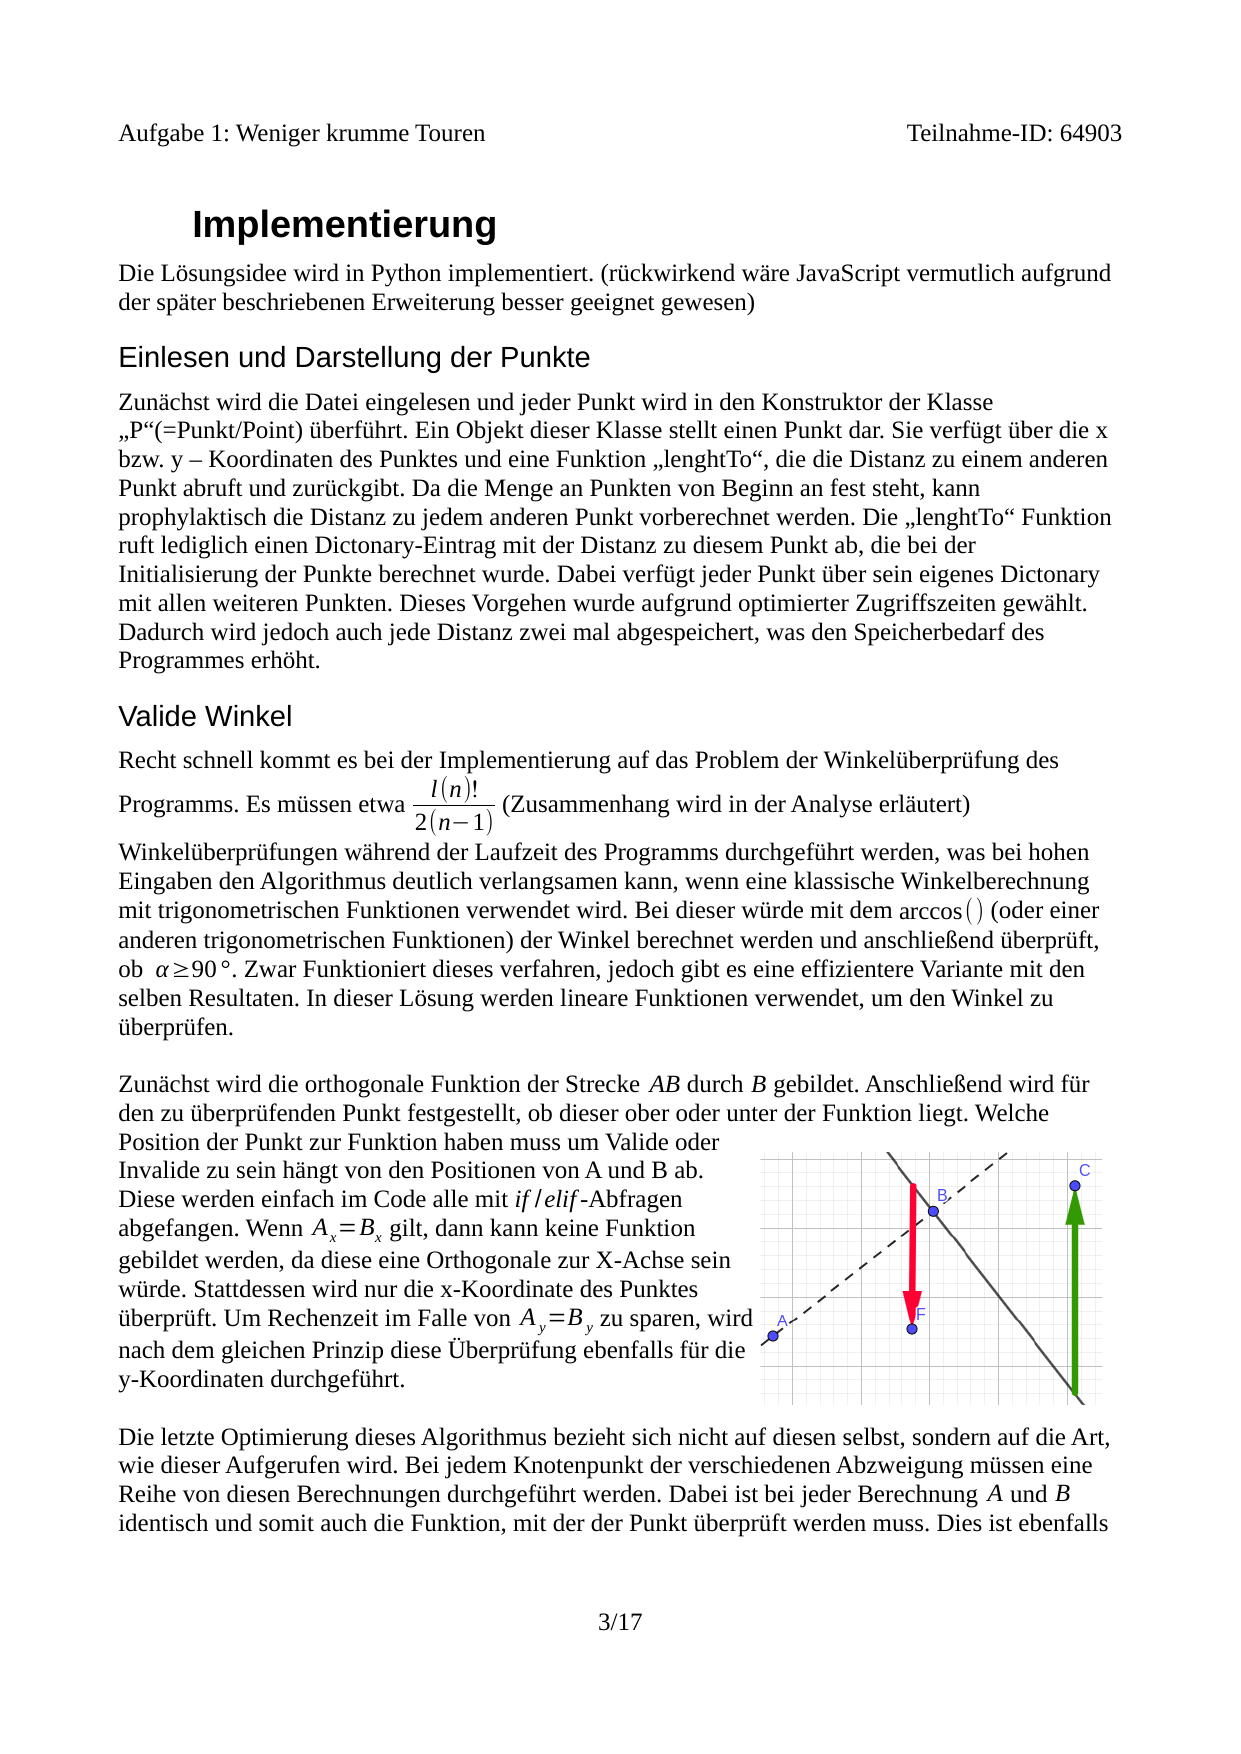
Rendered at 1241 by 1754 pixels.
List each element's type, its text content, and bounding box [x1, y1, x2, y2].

text Die Lösungsidee wird in Python implementiert. (rückwirkend wäre JavaScript vermutlich aufgrund der später beschriebenen Erweiterung besser geeignet gewesen) [118, 258, 1122, 316]
picture [760, 1152, 1103, 1405]
text Zunächst wird die orthogonale Funktion der Strecke durch gebildet. Anschließend wird für den zu überprüfenden Punkt festgestellt, ob dieser ober oder unter der Funktion liegt. Welche Position der Punkt zur Funktion haben muss um Valide oder Invalide zu sein hängt von den Positionen von A und B ab. Diese werden einfach im Code alle mit -Abfragen abgefangen. Wenn gilt, dann kann keine Funktion gebildet werden, da diese eine Orthogonale zur X-Achse sein würde. Stattdessen wird nur die x-Koordinate des Punktes überprüft. Um Rechenzeit im Falle von zu sparen, wird nach dem gleichen Prinzip diese Überprüfung ebenfalls für die y-Koordinaten durchgeführt. [118, 1069, 1122, 1393]
subtitle Einlesen und Darstellung der Punkte [118, 341, 1122, 374]
text Recht schnell kommt es bei der Implementierung auf das Problem der Winkelüberprüfung des Programms. Es müssen etwa (Zusammenhang wird in der Analyse erläutert) Winkelüberprüfungen während der Laufzeit des Programms durchgeführt werden, was bei hohen Eingaben den Algorithmus deutlich verlangsamen kann, wenn eine klassische Winkelberechnung mit trigonometrischen Funktionen verwendet wird. Bei dieser würde mit dem (oder einer anderen trigonometrischen Funktionen) der Winkel berechnet werden und anschließend überprüft, ob . Zwar Funktioniert dieses verfahren, jedoch gibt es eine effizientere Variante mit den selben Resultaten. In dieser Lösung werden lineare Funktionen verwendet, um den Winkel zu überprüfen. [118, 745, 1122, 1041]
subtitle Implementierung [118, 202, 1122, 246]
subtitle Valide Winkel [118, 699, 1122, 733]
text Zunächst wird die Datei eingelesen und jeder Punkt wird in den Konstruktor der Klasse „P“(=Punkt/Point) überführt. Ein Objekt dieser Klasse stellt einen Punkt dar. Sie verfügt über die x bzw. y – Koordinaten des Punktes und eine Funktion „lenghtTo“, die die Distanz zu einem anderen Punkt abruft und zurückgibt. Da die Menge an Punkten von Beginn an fest steht, kann prophylaktisch die Distanz zu jedem anderen Punkt vorberechnet werden. Die „lenghtTo“ Funktion ruft lediglich einen Dictonary-Eintrag mit der Distanz zu diesem Punkt ab, die bei der Initialisierung der Punkte berechnet wurde. Dabei verfügt jeder Punkt über sein eigenes Dictonary mit allen weiteren Punkten. Dieses Vorgehen wurde aufgrund optimierter Zugriffszeiten gewählt. Dadurch wird jedoch auch jede Distanz zwei mal abgespeichert, was den Speicherbedarf des Programmes erhöht. [118, 387, 1122, 674]
text Die letzte Optimierung dieses Algorithmus bezieht sich nicht auf diesen selbst, sondern auf die Art, wie dieser Aufgerufen wird. Bei jedem Knotenpunkt der verschiedenen Abzweigung müssen eine Reihe von diesen Berechnungen durchgeführt werden. Dabei ist bei jeder Berechnung und identisch und somit auch die Funktion, mit der der Punkt überprüft werden muss. Dies ist ebenfalls [118, 1422, 1122, 1537]
